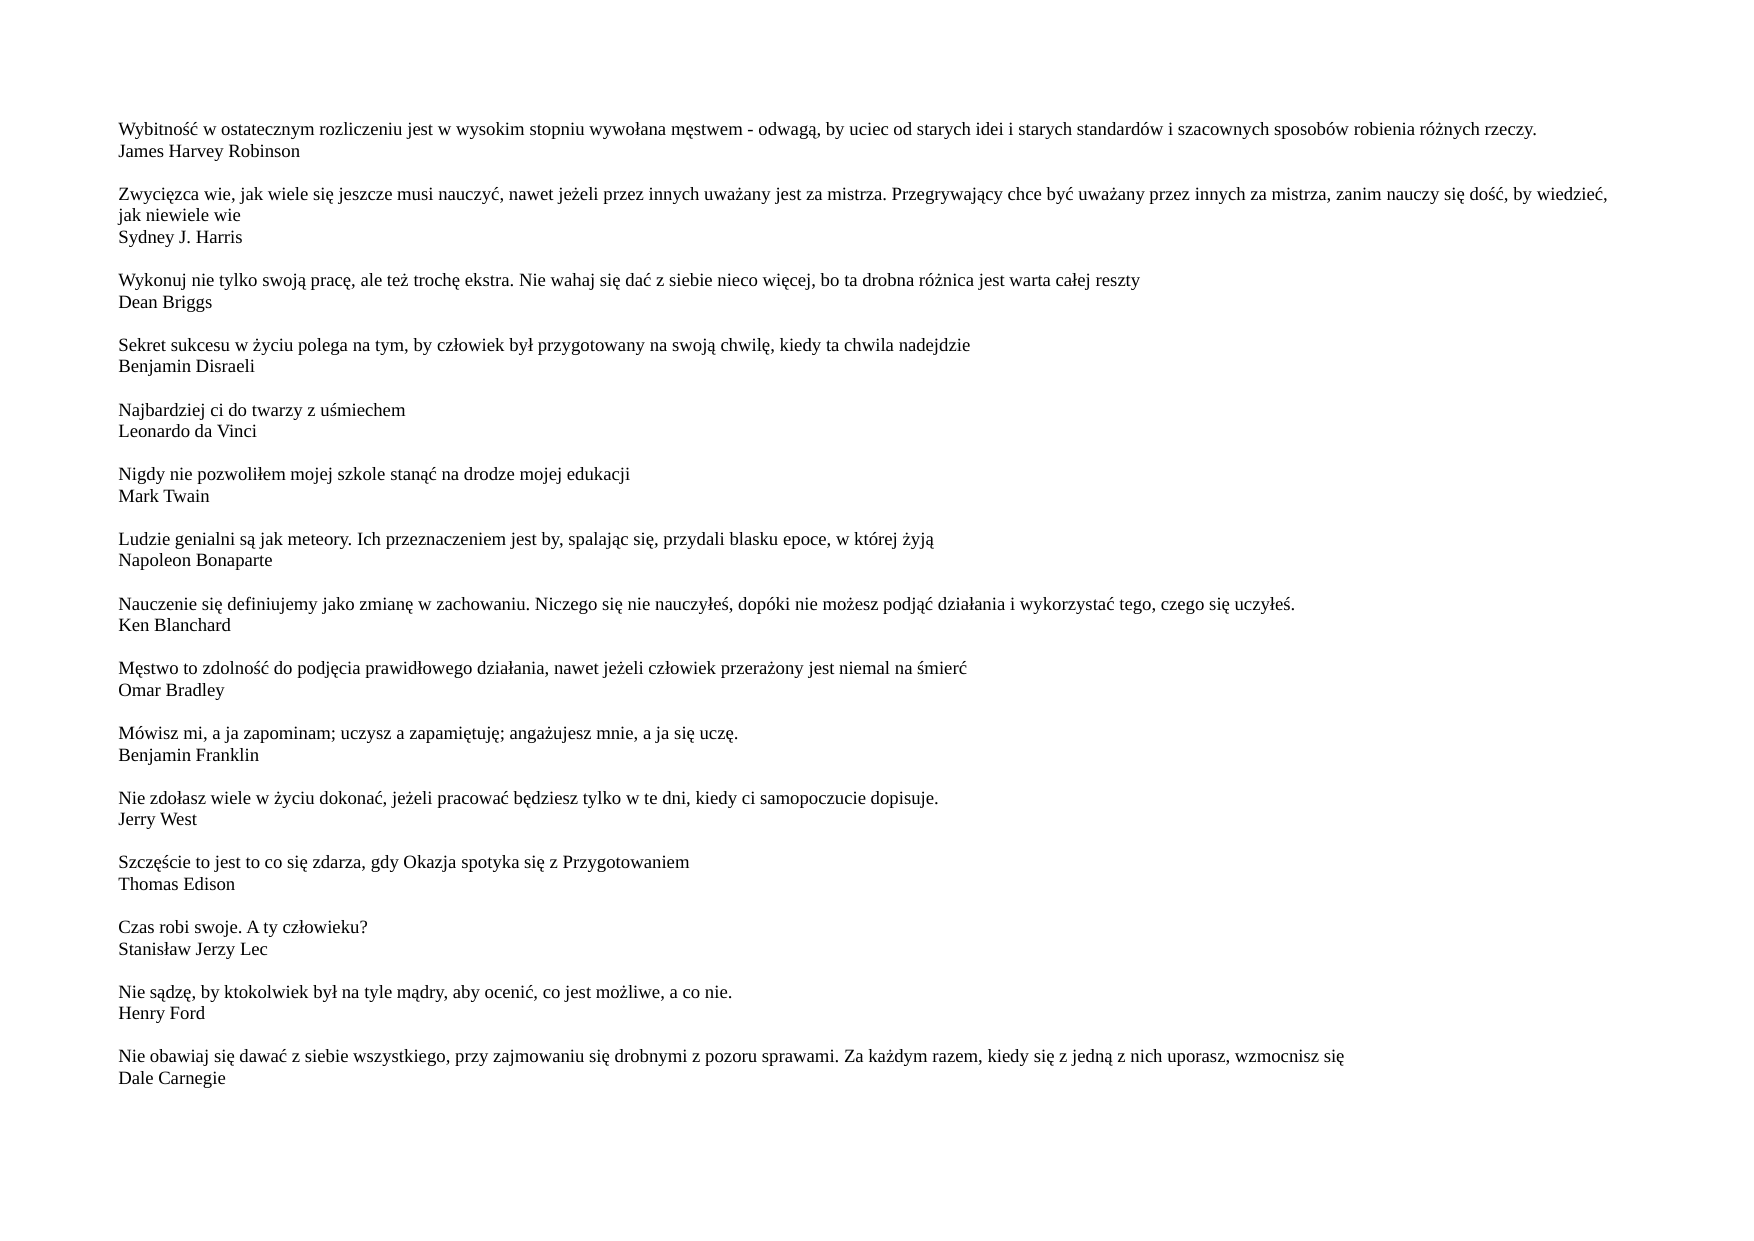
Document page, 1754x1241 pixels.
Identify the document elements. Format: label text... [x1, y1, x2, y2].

text Ludzie genialni są jak meteory. Ich przeznaczeniem jest by, spalając się, przydali blasku epoce, w której żyją [118, 528, 1636, 549]
text Sydney J. Harris [118, 226, 1636, 247]
text Szczęście to jest to co się zdarza, gdy Okazja spotyka się z Przygotowaniem [118, 851, 1636, 873]
text Wykonuj nie tylko swoją pracę, ale też trochę ekstra. Nie wahaj się dać z siebie nieco więcej, bo ta drobna różnica jest warta całej reszty [118, 269, 1636, 291]
text Nie sądzę, by ktokolwiek był na tyle mądry, aby ocenić, co jest możliwe, a co nie. [118, 981, 1636, 1002]
text Najbardziej ci do twarzy z uśmiechem [118, 398, 1636, 420]
text Omar Bradley [118, 679, 1636, 700]
text Benjamin Franklin [118, 743, 1636, 765]
text Thomas Edison [118, 873, 1636, 894]
text Nie obawiaj się dawać z siebie wszystkiego, przy zajmowaniu się drobnymi z pozoru sprawami. Za każdym razem, kiedy się z jedną z nich uporasz, wzmocnisz się [118, 1045, 1636, 1067]
text Henry Ford [118, 1002, 1636, 1024]
text Mark Twain [118, 485, 1636, 506]
text Napoleon Bonaparte [118, 549, 1636, 571]
text Wybitność w ostatecznym rozliczeniu jest w wysokim stopniu wywołana męstwem - odwagą, by uciec od starych idei i starych standardów i szacownych sposobów robienia różnych rzeczy. [118, 118, 1636, 140]
text Dean Briggs [118, 291, 1636, 312]
text Benjamin Disraeli [118, 355, 1636, 377]
text Czas robi swoje. A ty człowieku? [118, 916, 1636, 937]
text Męstwo to zdolność do podjęcia prawidłowego działania, nawet jeżeli człowiek przerażony jest niemal na śmierć [118, 657, 1636, 679]
text Nauczenie się definiujemy jako zmianę w zachowaniu. Niczego się nie nauczyłeś, dopóki nie możesz podjąć działania i wykorzystać tego, czego się uczyłeś. [118, 592, 1636, 614]
text Stanisław Jerzy Lec [118, 937, 1636, 959]
text Mówisz mi, a ja zapominam; uczysz a zapamiętuję; angażujesz mnie, a ja się uczę. [118, 722, 1636, 743]
text Dale Carnegie [118, 1067, 1636, 1088]
text Jerry West [118, 808, 1636, 830]
text Zwycięzca wie, jak wiele się jeszcze musi nauczyć, nawet jeżeli przez innych uważany jest za mistrza. Przegrywający chce być uważany przez innych za mistrza, zanim nauczy się dość, by wiedzieć, jak niewiele wie [118, 183, 1636, 226]
text James Harvey Robinson [118, 140, 1636, 161]
text Leonardo da Vinci [118, 420, 1636, 442]
text Nigdy nie pozwoliłem mojej szkole stanąć na drodze mojej edukacji [118, 463, 1636, 485]
text Nie zdołasz wiele w życiu dokonać, jeżeli pracować będziesz tylko w te dni, kiedy ci samopoczucie dopisuje. [118, 787, 1636, 808]
text Sekret sukcesu w życiu polega na tym, by człowiek był przygotowany na swoją chwilę, kiedy ta chwila nadejdzie [118, 334, 1636, 355]
text Ken Blanchard [118, 614, 1636, 636]
